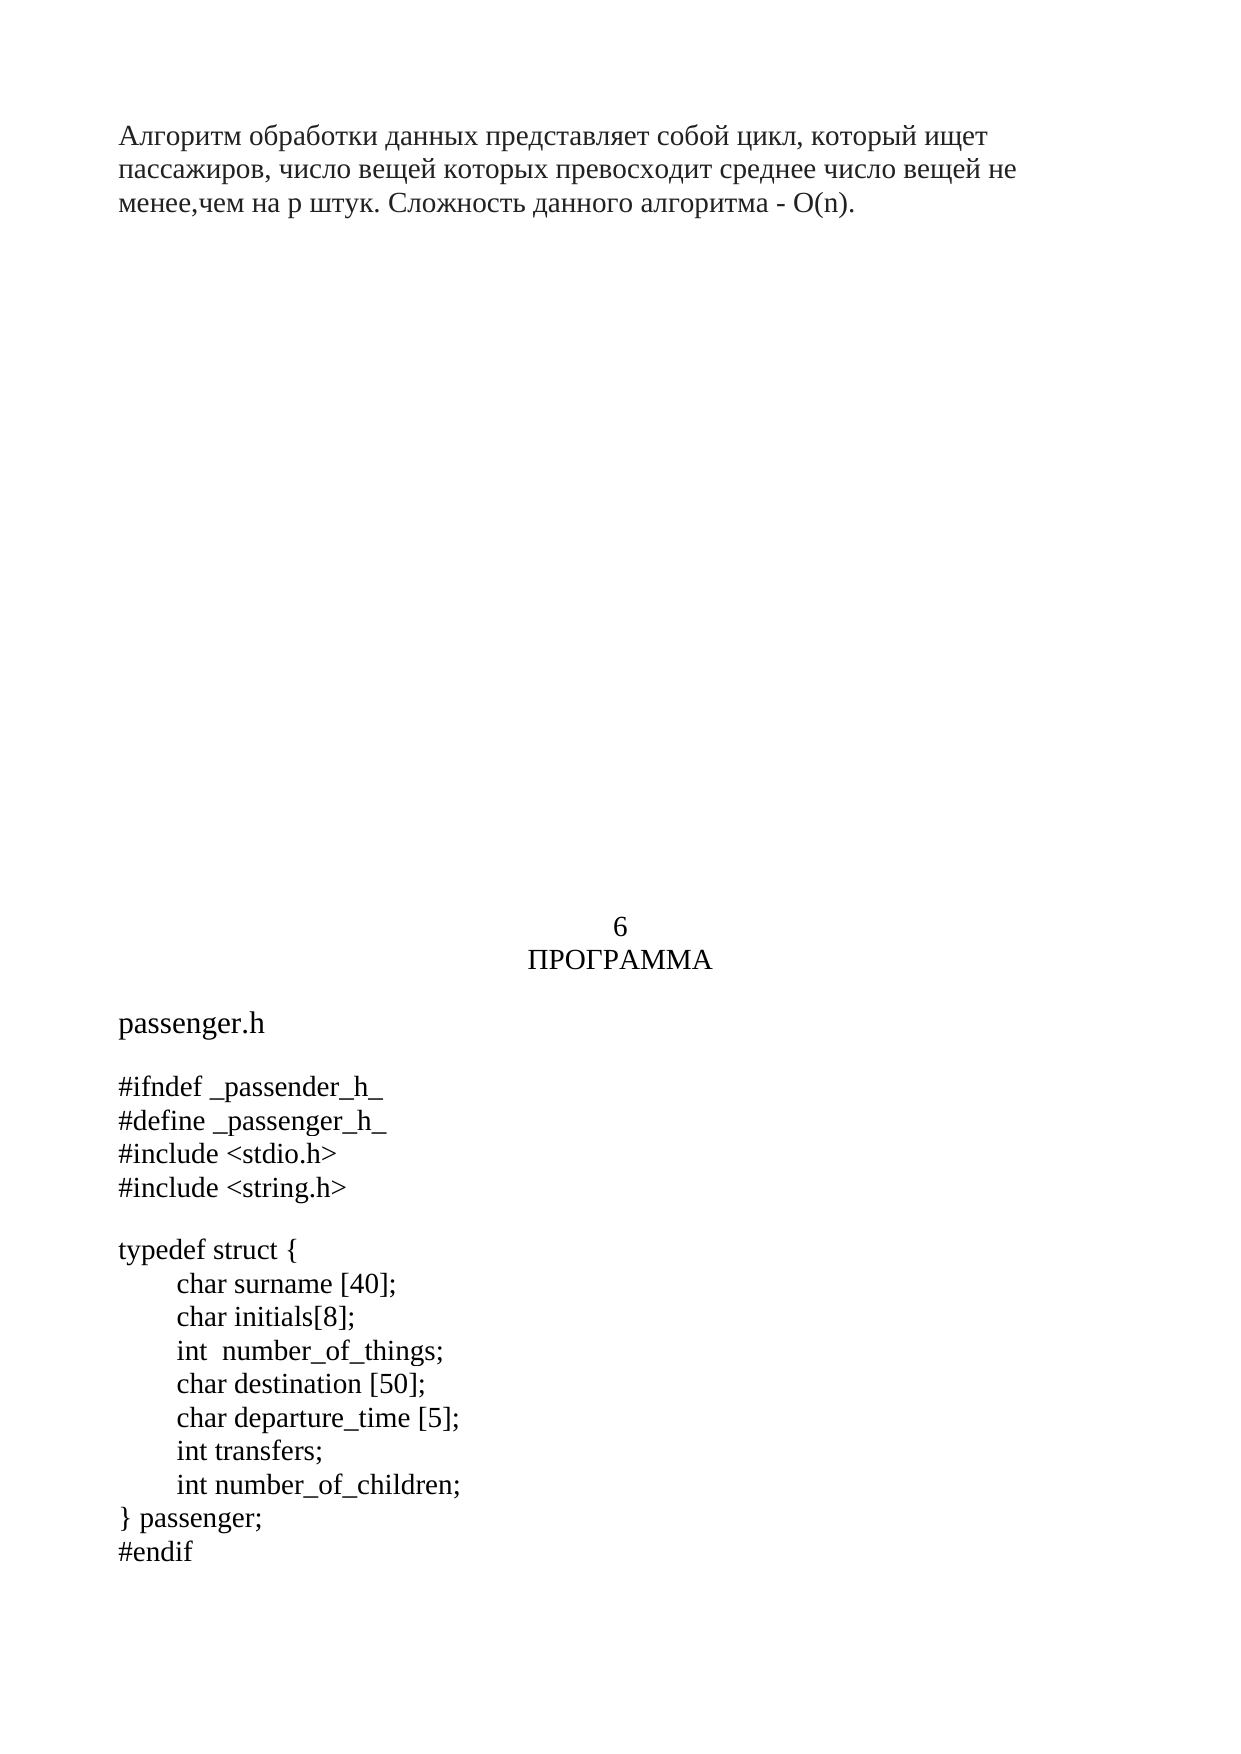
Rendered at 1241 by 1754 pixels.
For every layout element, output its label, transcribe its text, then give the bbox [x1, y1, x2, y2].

text char departure_time [5]; [118, 1400, 1122, 1433]
text } passenger; [118, 1501, 1122, 1534]
text #ifndef _passender_h_ [118, 1069, 1122, 1103]
text 6 [118, 909, 1122, 942]
text Алгоритм обработки данных представляет собой цикл, который ищет пассажиров, число вещей которых превосходит среднее число вещей не менее,чем на р штук. Сложность данного алгоритма - O(n). [118, 118, 1122, 276]
text int transfers; [118, 1433, 1122, 1467]
text #include <stdio.h> [118, 1136, 1122, 1170]
text char destination [50]; [118, 1366, 1122, 1400]
text #define _passenger_h_ [118, 1103, 1122, 1136]
text passenger.h [118, 1004, 1122, 1041]
text #include <string.h> [118, 1170, 1122, 1203]
text int number_of_children; [118, 1467, 1122, 1501]
text #endif [118, 1534, 1122, 1568]
text char initials[8]; [118, 1299, 1122, 1333]
text char surname [40]; [118, 1266, 1122, 1299]
text ПРОГРАММА [118, 942, 1122, 976]
text int number_of_things; [118, 1333, 1122, 1366]
text typedef struct { [118, 1232, 1122, 1266]
